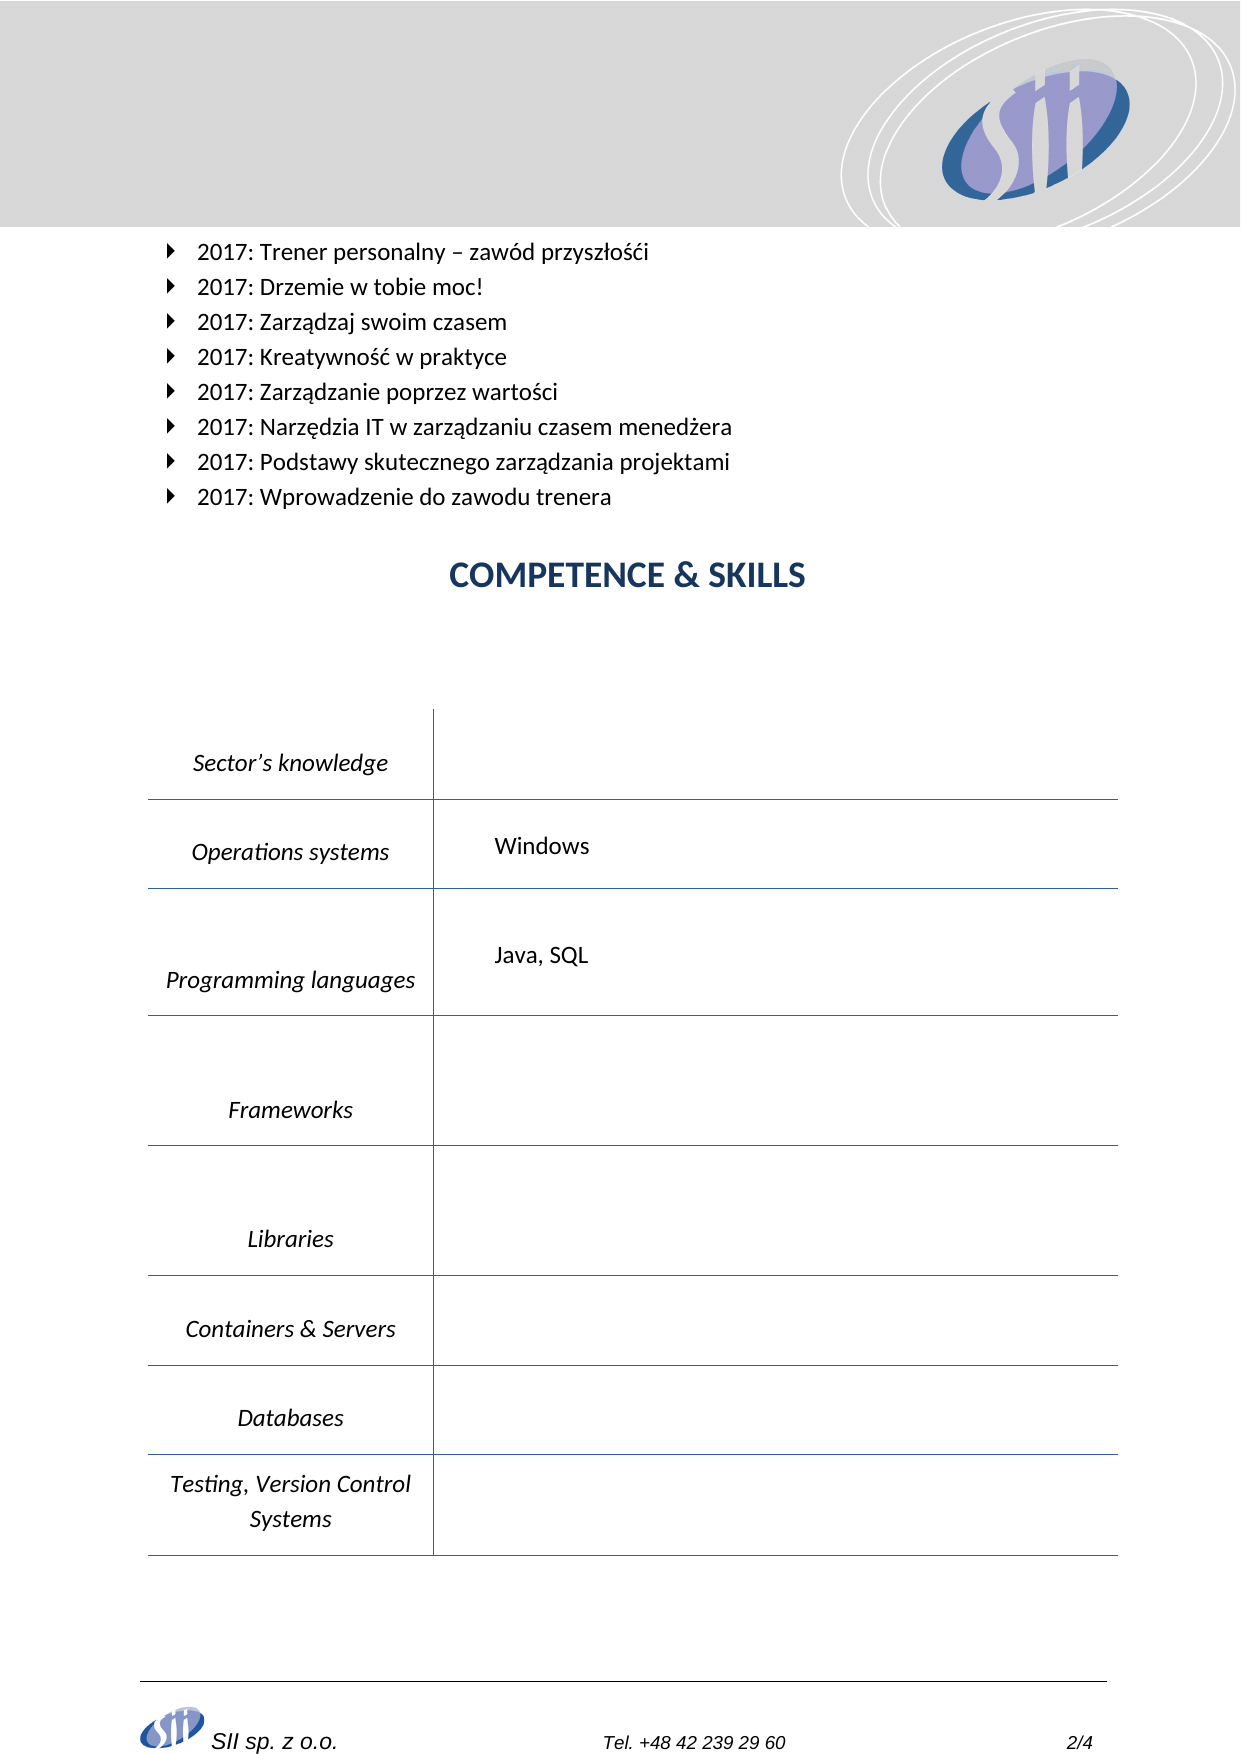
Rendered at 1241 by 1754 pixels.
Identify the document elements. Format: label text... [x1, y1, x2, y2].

list 2017: Narzędzia IT w zarządzaniu czasem menedżera [159, 411, 1107, 442]
list 2017: Zarządzaj swoim czasem [159, 306, 1107, 337]
table_cell Java, SQL [434, 889, 1117, 1015]
table_cell Containers & Servers [148, 1276, 433, 1364]
picture [0, 1, 1241, 227]
text COMPETENCE & SKILLS [148, 551, 1107, 597]
table_header [434, 709, 1117, 798]
table_cell [434, 1366, 1117, 1454]
picture [140, 1706, 205, 1749]
table_cell Frameworks [148, 1016, 433, 1145]
list 2017: Zarządzanie poprzez wartości [159, 376, 1107, 407]
table_header Sector’s knowledge [148, 709, 433, 798]
list 2017: Drzemie w tobie moc! [159, 271, 1107, 302]
table_cell Operations systems [148, 800, 433, 888]
list 2017: Kreatywność w praktyce [159, 341, 1107, 372]
table_cell Libraries [148, 1146, 433, 1275]
table_cell [434, 1276, 1117, 1364]
table_cell Windows [434, 800, 1117, 888]
list 2017: Trener personalny – zawód przyszłośći [159, 236, 1107, 267]
table_cell [434, 1455, 1117, 1554]
table_cell [434, 1016, 1117, 1145]
table_cell [434, 1146, 1117, 1275]
table_cell Programming languages [148, 889, 433, 1015]
list 2017: Podstawy skutecznego zarządzania projektami [159, 446, 1107, 477]
list 2017: Wprowadzenie do zawodu trenera [159, 481, 1107, 512]
table_cell Testing, Version Control Systems [148, 1455, 433, 1554]
table_cell Databases [148, 1366, 433, 1454]
